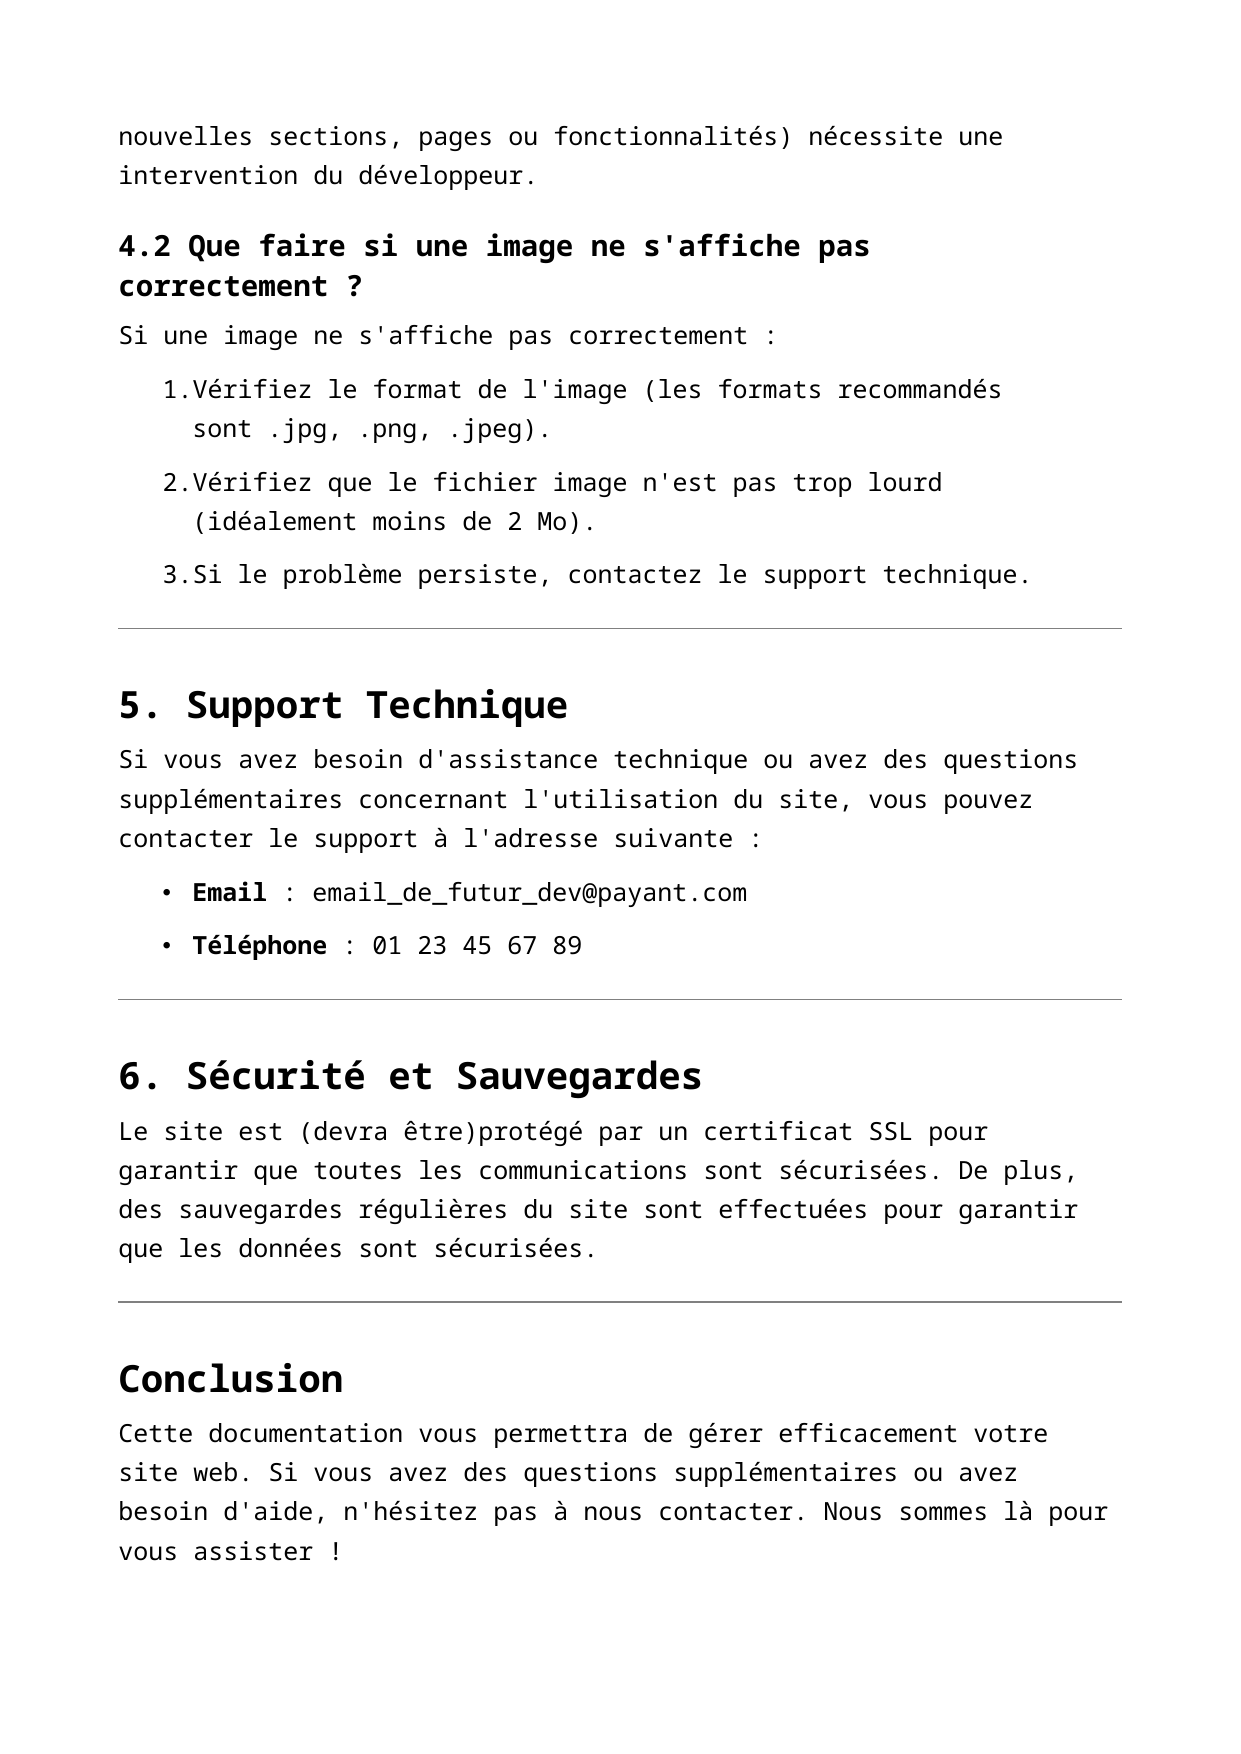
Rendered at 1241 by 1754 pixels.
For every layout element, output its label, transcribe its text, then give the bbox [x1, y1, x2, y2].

subtitle Conclusion [118, 1352, 1122, 1403]
text nouvelles sections, pages ou fonctionnalités) nécessite une intervention du développeur. [118, 118, 1122, 191]
list Si le problème persiste, contactez le support technique. [162, 557, 1122, 591]
list Vérifiez le format de l'image (les formats recommandés sont .jpg, .png, .jpeg). [162, 371, 1122, 444]
subtitle 4.2 Que faire si une image ne s'affiche pas correctement ? [118, 226, 1122, 305]
text Si une image ne s'affiche pas correctement : [118, 317, 1122, 352]
text Le site est (devra être)protégé par un certificat SSL pour garantir que toutes les communications sont sécurisées. De plus, des sauvegardes régulières du site sont effectuées pour garantir que les données sont sécurisées. [118, 1113, 1122, 1265]
subtitle 6. Sécurité et Sauvegardes [118, 1049, 1122, 1101]
list Email : email_de_futur_dev@payant.com [162, 874, 1122, 908]
list Téléphone : 01 23 45 67 89 [162, 928, 1122, 962]
text Si vous avez besoin d'assistance technique ou avez des questions supplémentaires concernant l'utilisation du site, vous pouvez contacter le support à l'adresse suivante : [118, 742, 1122, 854]
list Vérifiez que le fichier image n'est pas trop lourd (idéalement moins de 2 Mo). [162, 464, 1122, 537]
text Cette documentation vous permettra de gérer efficacement votre site web. Si vous avez des questions supplémentaires ou avez besoin d'aide, n'hésitez pas à nous contacter. Nous sommes là pour vous assister ! [118, 1416, 1122, 1567]
subtitle 5. Support Technique [118, 679, 1122, 730]
